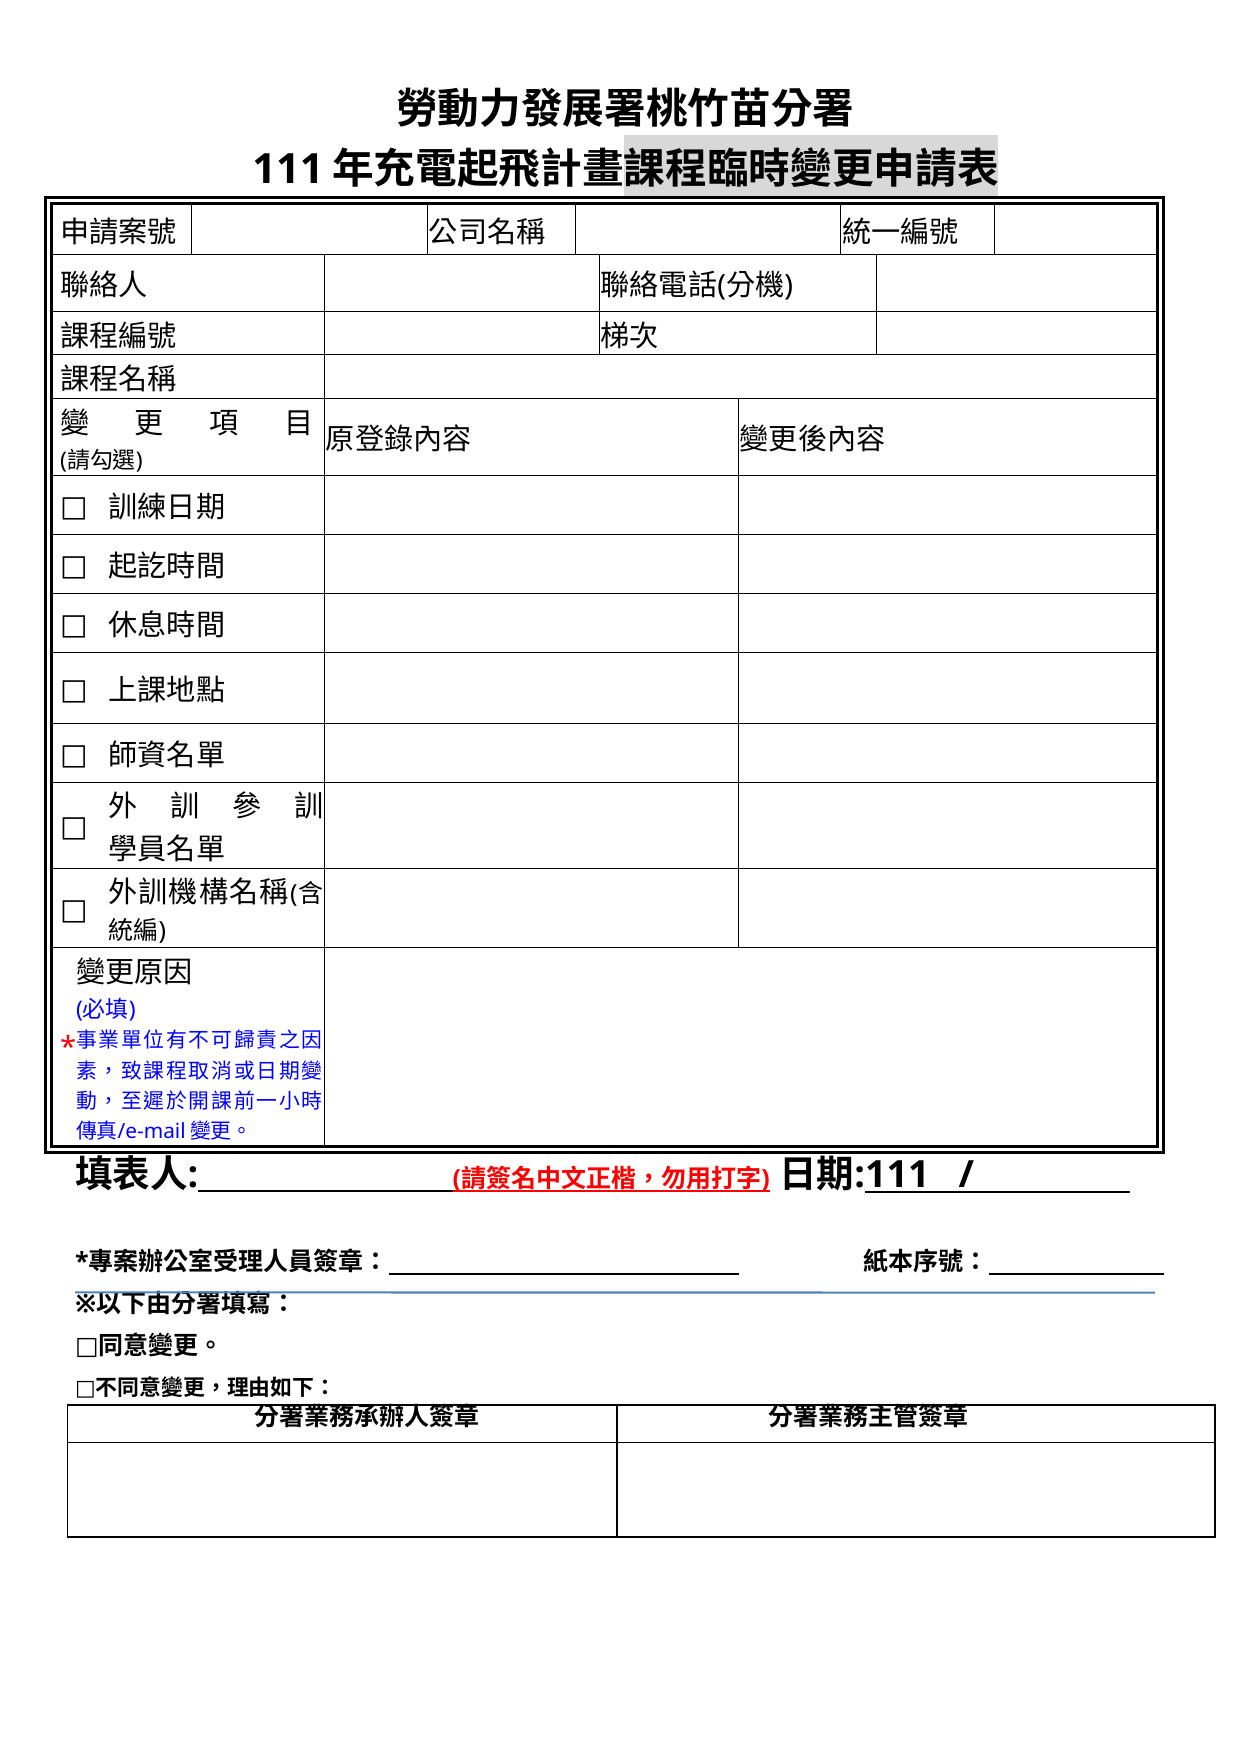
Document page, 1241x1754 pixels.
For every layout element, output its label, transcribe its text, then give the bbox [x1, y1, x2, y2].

table_cell [325, 312, 599, 354]
table_cell □ [53, 653, 107, 723]
table_cell [618, 1443, 1214, 1536]
table_cell 課程編號 [53, 312, 324, 354]
table_cell [68, 1443, 337, 1536]
table_cell [325, 594, 488, 652]
table_cell 變更項目 (請勾選) [53, 399, 324, 475]
table_cell 聯絡電話(分機) [600, 255, 876, 311]
table_cell [739, 724, 1156, 782]
text 111年充電起飛計畫課程臨時變更申請表 [75, 135, 1175, 196]
table_cell □ [53, 594, 107, 652]
table_cell 休息時間 [107, 594, 324, 652]
table_cell [488, 594, 547, 652]
table_cell * [53, 948, 75, 1145]
table_cell [547, 594, 738, 652]
table_cell [325, 653, 738, 723]
table_cell [739, 869, 1156, 947]
table_cell □ [53, 869, 107, 947]
table_cell [877, 255, 1156, 311]
table_header [995, 205, 1156, 254]
table_cell [739, 476, 1156, 534]
table_cell [325, 255, 599, 311]
table_header [994, 199, 1160, 254]
table_cell 變更後內容 [739, 399, 1156, 475]
table_cell 訓練日期 [107, 476, 324, 534]
table_cell [547, 535, 738, 593]
table_cell 起訖時間 [107, 535, 324, 593]
table_cell [902, 535, 961, 593]
table_cell [877, 312, 1156, 354]
table_cell [325, 948, 1156, 1145]
table_cell □ [53, 476, 107, 534]
text 勞動力發展署桃竹苗分署 [75, 75, 1175, 135]
table_header 分署業務主管簽章 [618, 1406, 1214, 1442]
table_cell [325, 535, 488, 593]
table_cell [961, 535, 1156, 593]
table_cell [337, 1443, 616, 1536]
text □不同意變更，理由如下： [75, 1362, 1165, 1404]
table_header [576, 205, 840, 254]
table_cell [739, 535, 902, 593]
table_cell □ [53, 535, 107, 593]
table_cell [325, 783, 738, 867]
table_cell [325, 869, 738, 947]
table_header [192, 205, 427, 254]
text 填表人: (請簽名中文正楷，勿用打字) 日期:111 / [75, 1154, 1165, 1196]
table_cell [902, 594, 961, 652]
table_cell [961, 594, 1156, 652]
table_cell 聯絡人 [53, 255, 324, 311]
table_cell 課程名稱 [53, 355, 324, 398]
table_header 分署業務承辦人簽章 [68, 1406, 616, 1442]
table_cell [739, 594, 902, 652]
text ※以下由分署填寫： [75, 1279, 1165, 1321]
table_cell □ [53, 783, 107, 867]
table_cell 外訓參訓 學員名單 [107, 783, 324, 867]
table_cell 變更原因 (必填) 事業單位有不可歸責之因素，致課程取消或日期變動，至遲於開課前一小時傳真/e-mail變更。 [75, 948, 324, 1145]
table_cell 師資名單 [107, 724, 324, 782]
table_header 公司名稱 [428, 205, 575, 254]
table_cell [488, 535, 547, 593]
table_cell [739, 653, 1156, 723]
table_cell [325, 476, 738, 534]
table_cell 原登錄內容 [325, 399, 738, 475]
text □同意變更。 [75, 1321, 1165, 1362]
table_cell [325, 355, 1156, 398]
table_cell 梯次 [600, 312, 876, 354]
table_cell 上課地點 [107, 653, 324, 723]
table_cell 外訓機構名稱(含統編) [107, 869, 324, 947]
table_cell □ [53, 724, 107, 782]
text *專案辦公室受理人員簽章： 紙本序號： [75, 1237, 1165, 1279]
table_cell [325, 724, 738, 782]
table_header 申請案號 [49, 199, 192, 254]
table_cell [739, 783, 1156, 867]
table_header 統一編號 [841, 205, 994, 254]
